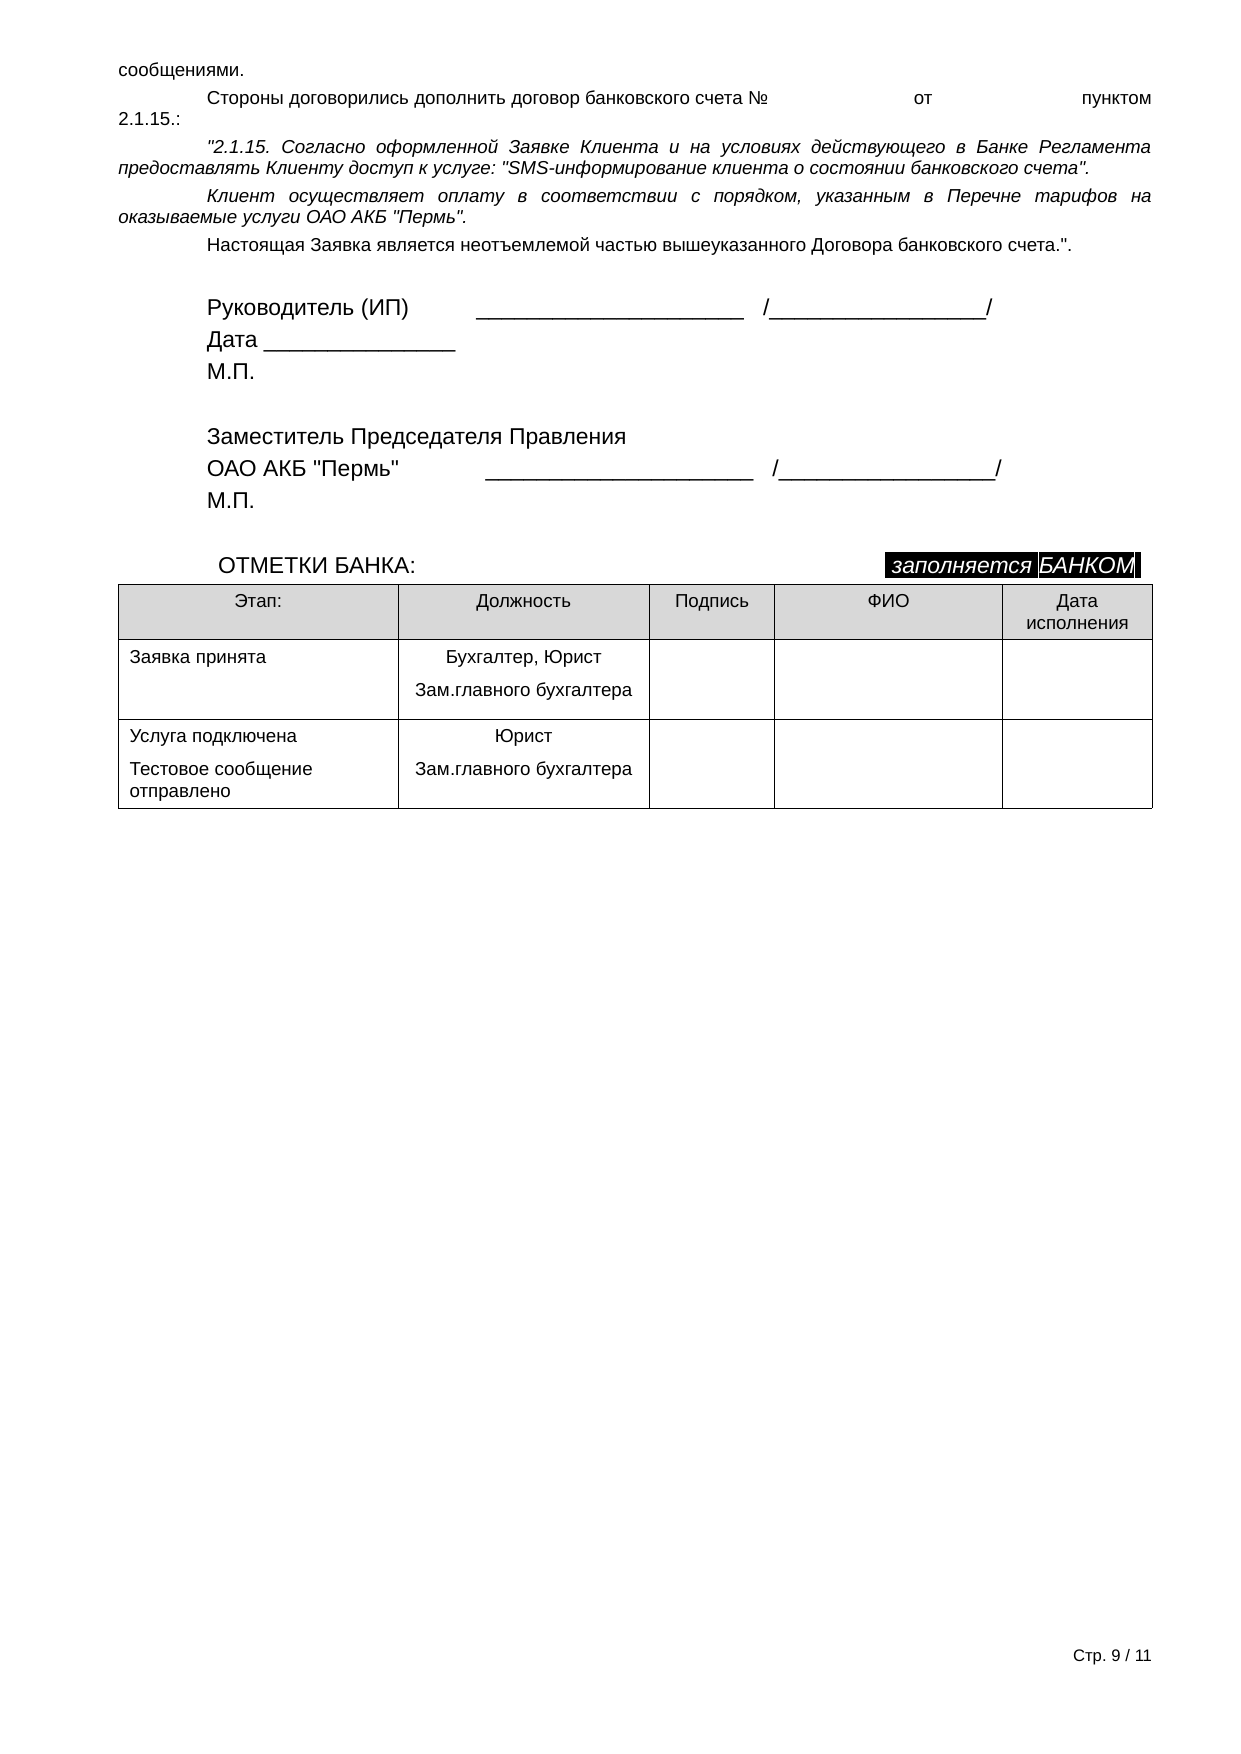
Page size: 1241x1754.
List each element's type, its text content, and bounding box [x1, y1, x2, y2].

table_cell Должность [399, 585, 649, 639]
table_header ОТМЕТКИ БАНКА: [118, 552, 483, 584]
table_cell [650, 720, 774, 808]
table_cell Бухгалтер, Юрист Зам.главного бухгалтера [399, 640, 649, 719]
table_cell Дата исполнения [1003, 585, 1152, 639]
text Дата _______________ [118, 326, 1152, 352]
table_cell [650, 640, 774, 719]
table_cell Заявка принята [119, 640, 398, 719]
text Настоящая Заявка является неотъемлемой частью вышеуказанного Договора банковского счета.". [118, 234, 1152, 255]
text сообщениями. [118, 59, 1152, 81]
text Стороны договорились дополнить договор банковского счета № от пунктом 2.1.15.: [118, 87, 1152, 130]
table_cell Этап: [119, 585, 398, 639]
table_header заполняется БАНКОМ [483, 552, 1152, 584]
table_cell Юрист Зам.главного бухгалтера [399, 720, 649, 808]
table_cell Подпись [650, 585, 774, 639]
text М.П. [118, 487, 1152, 514]
text Клиент осуществляет оплату в соответствии с порядком, указанным в Перечне тарифов на оказываемые услуги ОАО АКБ "Пермь". [118, 185, 1152, 228]
table_cell ФИО [775, 585, 1002, 639]
text Руководитель (ИП) _____________________ /_________________/ [118, 293, 1152, 320]
table_cell [1003, 720, 1152, 808]
text Заместитель Председателя Правления [118, 423, 1152, 449]
table_cell [775, 720, 1002, 808]
text "2.1.15. Согласно оформленной Заявке Клиента и на условиях действующего в Банке Регламента предоставлять Клиенту доступ к услуге: "SMS-информирование клиента о состоянии банковского счета". [118, 136, 1152, 179]
table_cell [1003, 640, 1152, 719]
text ОАО АКБ "Пермь" _____________________ /_________________/ [118, 455, 1152, 481]
text М.П. [118, 358, 1152, 384]
table_cell Услуга подключена Тестовое сообщение отправлено [119, 720, 398, 808]
table_cell [775, 640, 1002, 719]
